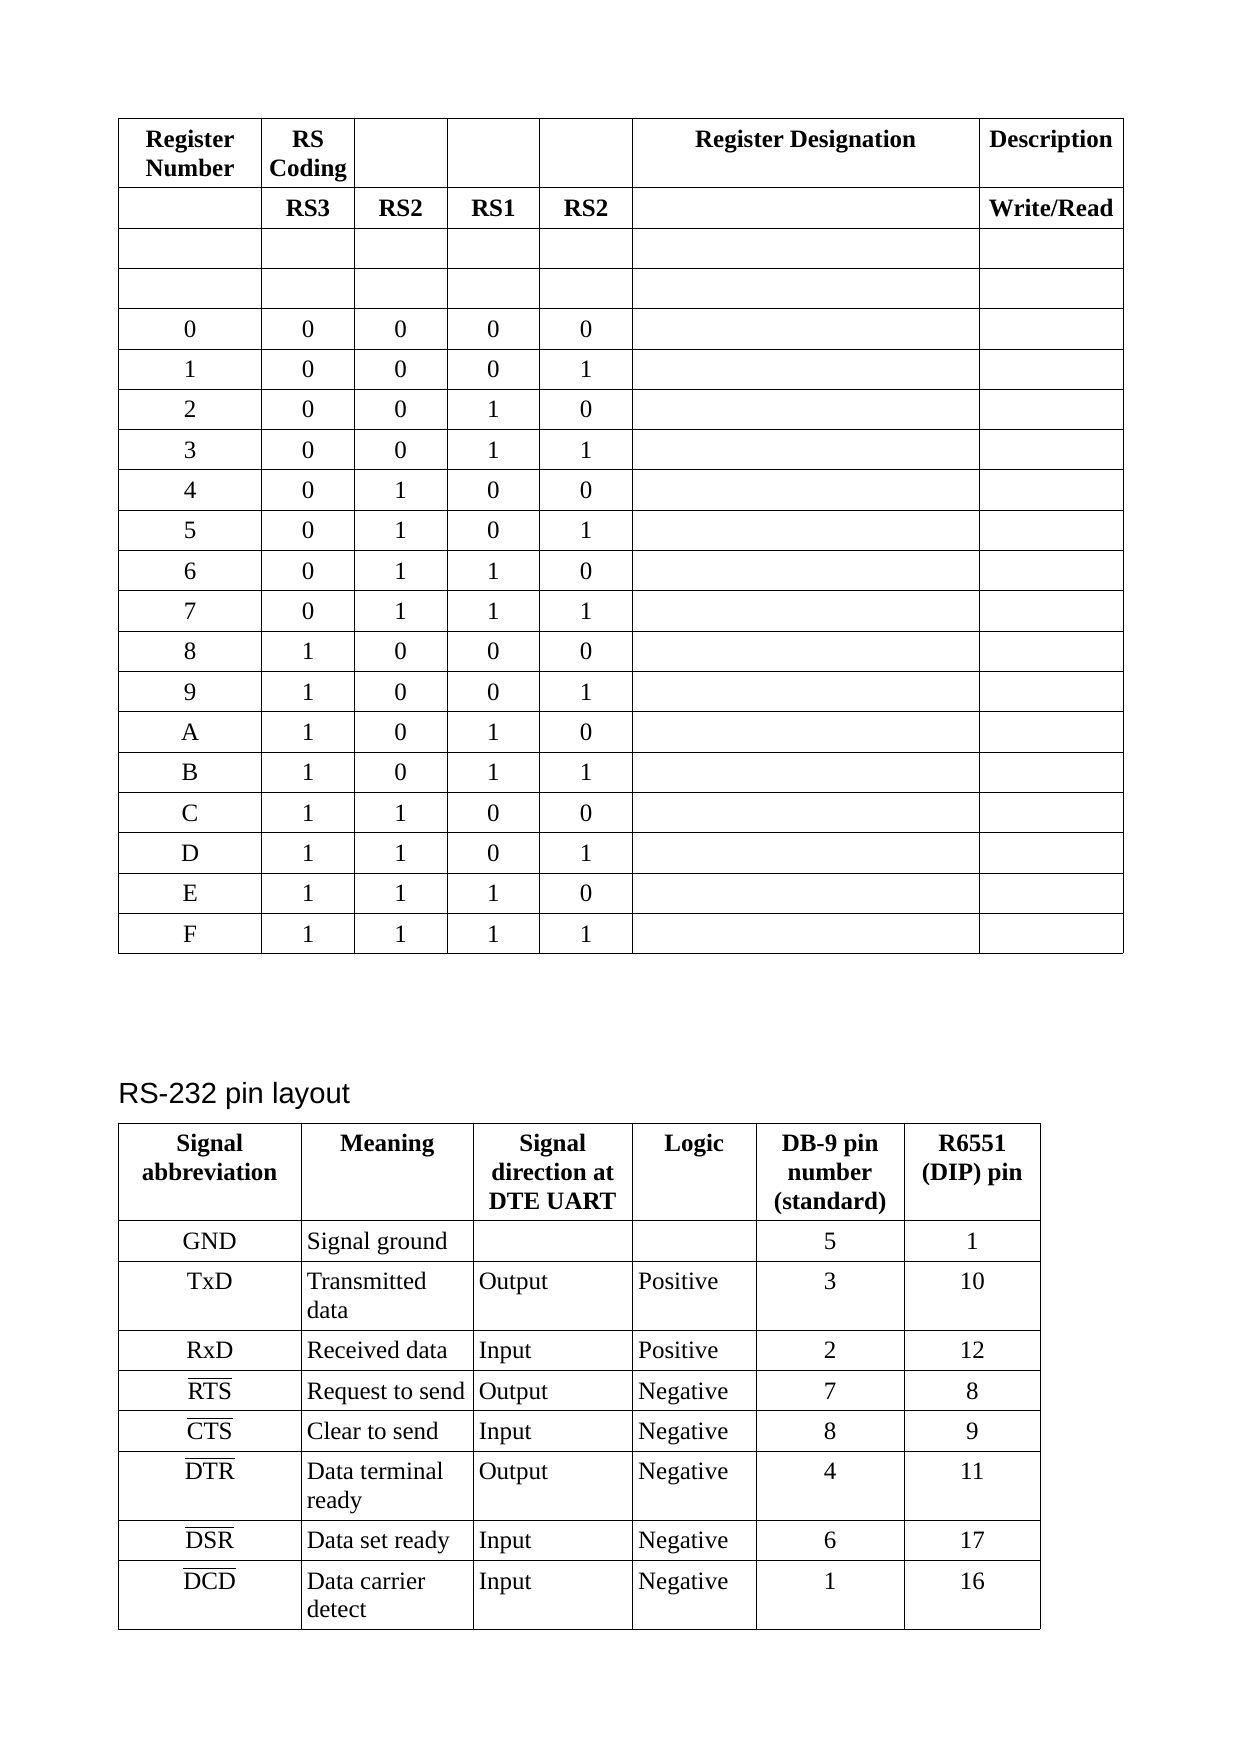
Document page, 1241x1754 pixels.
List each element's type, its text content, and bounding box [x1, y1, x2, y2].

table_cell TxD [119, 1262, 301, 1329]
table_cell [633, 874, 979, 913]
table_cell 0 [448, 511, 539, 550]
table_header Meaning [302, 1124, 473, 1220]
table_cell 1 [355, 874, 447, 913]
table_cell 1 [540, 672, 632, 711]
table_cell [262, 269, 354, 308]
table_header Signal direction at DTE UART [474, 1124, 632, 1220]
table_cell 1 [355, 470, 447, 510]
table_cell [980, 269, 1123, 308]
table_cell 1 [262, 914, 354, 953]
table_header Description [980, 119, 1123, 187]
table_cell 1 [119, 350, 261, 389]
table_cell [633, 1221, 756, 1261]
table_cell [540, 229, 632, 268]
table_cell DCD [119, 1561, 301, 1629]
table_cell Input [474, 1331, 632, 1370]
table_cell [448, 229, 539, 268]
table_cell [980, 753, 1123, 792]
table_cell 0 [355, 430, 447, 469]
table_cell [980, 793, 1123, 832]
table_cell 1 [262, 672, 354, 711]
table_header [355, 119, 447, 187]
table_cell 0 [448, 793, 539, 832]
table_cell Negative [633, 1411, 756, 1451]
table_cell RxD [119, 1331, 301, 1370]
table_cell [980, 874, 1123, 913]
table_cell 0 [355, 712, 447, 752]
table_cell RTS [119, 1371, 301, 1410]
table_cell [980, 914, 1123, 953]
table_cell 12 [905, 1331, 1040, 1370]
table_cell [980, 591, 1123, 631]
table_cell Transmitted data [302, 1262, 473, 1329]
table_cell 8 [905, 1371, 1040, 1410]
table_cell [474, 1221, 632, 1261]
table_cell [633, 833, 979, 872]
table_cell 0 [355, 753, 447, 792]
table_cell Input [474, 1411, 632, 1451]
table_cell 9 [119, 672, 261, 711]
table_cell Data carrier detect [302, 1561, 473, 1629]
table_header DB-9 pin number (standard) [757, 1124, 904, 1220]
table_header RS Coding [262, 119, 354, 187]
table_cell 6 [119, 551, 261, 590]
table_cell 0 [448, 833, 539, 872]
table_cell 1 [262, 793, 354, 832]
table_cell [355, 269, 447, 308]
table_cell 1 [540, 511, 632, 550]
table_cell [262, 229, 354, 268]
table_header [448, 119, 539, 187]
table_cell 1 [448, 430, 539, 469]
table_cell 0 [119, 309, 261, 348]
table_cell Positive [633, 1331, 756, 1370]
table_cell [633, 188, 979, 227]
table_cell 0 [448, 632, 539, 671]
table_cell [980, 390, 1123, 429]
table_cell 1 [905, 1221, 1040, 1261]
table_cell B [119, 753, 261, 792]
table_cell Output [474, 1452, 632, 1519]
table_cell [119, 269, 261, 308]
table_cell 5 [757, 1221, 904, 1261]
table_cell [633, 591, 979, 631]
table_cell 1 [262, 833, 354, 872]
table_cell 1 [540, 833, 632, 872]
table_cell 16 [905, 1561, 1040, 1629]
table_cell 1 [540, 753, 632, 792]
table_cell 1 [355, 511, 447, 550]
table_header [540, 119, 632, 187]
table_cell Negative [633, 1561, 756, 1629]
table_cell Input [474, 1521, 632, 1560]
table_cell 4 [757, 1452, 904, 1519]
table_cell 1 [448, 753, 539, 792]
table_cell D [119, 833, 261, 872]
table_cell 1 [448, 390, 539, 429]
table_cell 0 [262, 309, 354, 348]
table_cell [633, 793, 979, 832]
table_cell RS2 [540, 188, 632, 227]
table_cell 1 [355, 551, 447, 590]
table_cell 1 [262, 632, 354, 671]
table_cell 1 [355, 914, 447, 953]
table_cell 0 [540, 551, 632, 590]
table_cell C [119, 793, 261, 832]
table_cell 1 [448, 874, 539, 913]
table_cell Negative [633, 1521, 756, 1560]
table_cell [633, 672, 979, 711]
table_cell 1 [540, 350, 632, 389]
table_cell 0 [540, 390, 632, 429]
table_cell 8 [119, 632, 261, 671]
table_cell [980, 470, 1123, 510]
table_cell [633, 914, 979, 953]
table_header Logic [633, 1124, 756, 1220]
table_cell 2 [119, 390, 261, 429]
table_cell Data terminal ready [302, 1452, 473, 1519]
table_cell 1 [448, 914, 539, 953]
table_cell [633, 470, 979, 510]
table_cell [633, 269, 979, 308]
table_cell 9 [905, 1411, 1040, 1451]
table_cell [119, 188, 261, 227]
table_cell E [119, 874, 261, 913]
table_cell 5 [119, 511, 261, 550]
table_cell Negative [633, 1371, 756, 1410]
table_cell CTS [119, 1411, 301, 1451]
table_cell [448, 269, 539, 308]
table_cell 2 [757, 1331, 904, 1370]
table_cell 4 [119, 470, 261, 510]
subtitle RS-232 pin layout [118, 1076, 1122, 1110]
table_cell [980, 632, 1123, 671]
table_cell [540, 269, 632, 308]
table_cell [980, 712, 1123, 752]
table_cell [633, 229, 979, 268]
table_cell 0 [540, 712, 632, 752]
table_header Register Number [119, 119, 261, 187]
table_cell 10 [905, 1262, 1040, 1329]
table_cell 7 [757, 1371, 904, 1410]
table_cell [633, 309, 979, 348]
table_cell 0 [540, 793, 632, 832]
table_cell 0 [448, 470, 539, 510]
table_cell Output [474, 1262, 632, 1329]
table_cell 1 [262, 712, 354, 752]
table_cell 3 [757, 1262, 904, 1329]
table_cell 1 [355, 793, 447, 832]
table_cell Request to send [302, 1371, 473, 1410]
table_cell 0 [448, 309, 539, 348]
table_cell Signal ground [302, 1221, 473, 1261]
table_header Register Designation [633, 119, 979, 187]
table_cell Data set ready [302, 1521, 473, 1560]
table_cell [633, 551, 979, 590]
table_cell GND [119, 1221, 301, 1261]
table_cell 1 [448, 591, 539, 631]
table_cell 0 [448, 672, 539, 711]
table_cell Write/Read [980, 188, 1123, 227]
table_cell 0 [262, 591, 354, 631]
table_cell 1 [540, 914, 632, 953]
table_cell 0 [355, 632, 447, 671]
table_cell 1 [448, 551, 539, 590]
table_cell 8 [757, 1411, 904, 1451]
table_cell [980, 229, 1123, 268]
table_cell Output [474, 1371, 632, 1410]
table_cell 0 [355, 672, 447, 711]
table_cell 0 [355, 309, 447, 348]
table_cell [980, 511, 1123, 550]
table_cell 1 [757, 1561, 904, 1629]
table_cell [633, 390, 979, 429]
table_cell Positive [633, 1262, 756, 1329]
table_cell DSR [119, 1521, 301, 1560]
table_cell 1 [448, 712, 539, 752]
table_cell 3 [119, 430, 261, 469]
table_cell [355, 229, 447, 268]
table_cell 0 [540, 632, 632, 671]
table_cell 0 [540, 309, 632, 348]
table_cell 0 [448, 350, 539, 389]
table_cell 1 [262, 874, 354, 913]
table_header R6551 (DIP) pin [905, 1124, 1040, 1220]
table_cell 0 [540, 874, 632, 913]
table_cell A [119, 712, 261, 752]
table_cell [980, 430, 1123, 469]
table_cell [980, 551, 1123, 590]
table_cell [980, 309, 1123, 348]
table_cell 6 [757, 1521, 904, 1560]
table_cell 7 [119, 591, 261, 631]
table_cell 1 [540, 591, 632, 631]
table_cell [980, 350, 1123, 389]
table_cell 0 [355, 390, 447, 429]
table_cell 0 [262, 350, 354, 389]
table_cell Clear to send [302, 1411, 473, 1451]
table_cell 0 [262, 551, 354, 590]
table_cell [980, 833, 1123, 872]
table_cell DTR [119, 1452, 301, 1519]
table_cell 11 [905, 1452, 1040, 1519]
table_cell 17 [905, 1521, 1040, 1560]
table_cell [633, 632, 979, 671]
table_cell [119, 229, 261, 268]
table_cell Negative [633, 1452, 756, 1519]
table_cell Input [474, 1561, 632, 1629]
table_cell 0 [262, 470, 354, 510]
table_cell 0 [540, 470, 632, 510]
table_cell F [119, 914, 261, 953]
table_cell 0 [355, 350, 447, 389]
table_cell 1 [355, 833, 447, 872]
table_cell RS1 [448, 188, 539, 227]
table_cell RS2 [355, 188, 447, 227]
table_cell [633, 430, 979, 469]
table_cell [633, 712, 979, 752]
table_cell [633, 753, 979, 792]
table_cell 0 [262, 390, 354, 429]
table_cell 1 [540, 430, 632, 469]
table_cell 0 [262, 430, 354, 469]
table_cell [980, 672, 1123, 711]
table_cell RS3 [262, 188, 354, 227]
table_header Signal abbreviation [119, 1124, 301, 1220]
table_cell 1 [262, 753, 354, 792]
table_cell Received data [302, 1331, 473, 1370]
table_cell 0 [262, 511, 354, 550]
table_cell 1 [355, 591, 447, 631]
table_cell [633, 350, 979, 389]
table_cell [633, 511, 979, 550]
